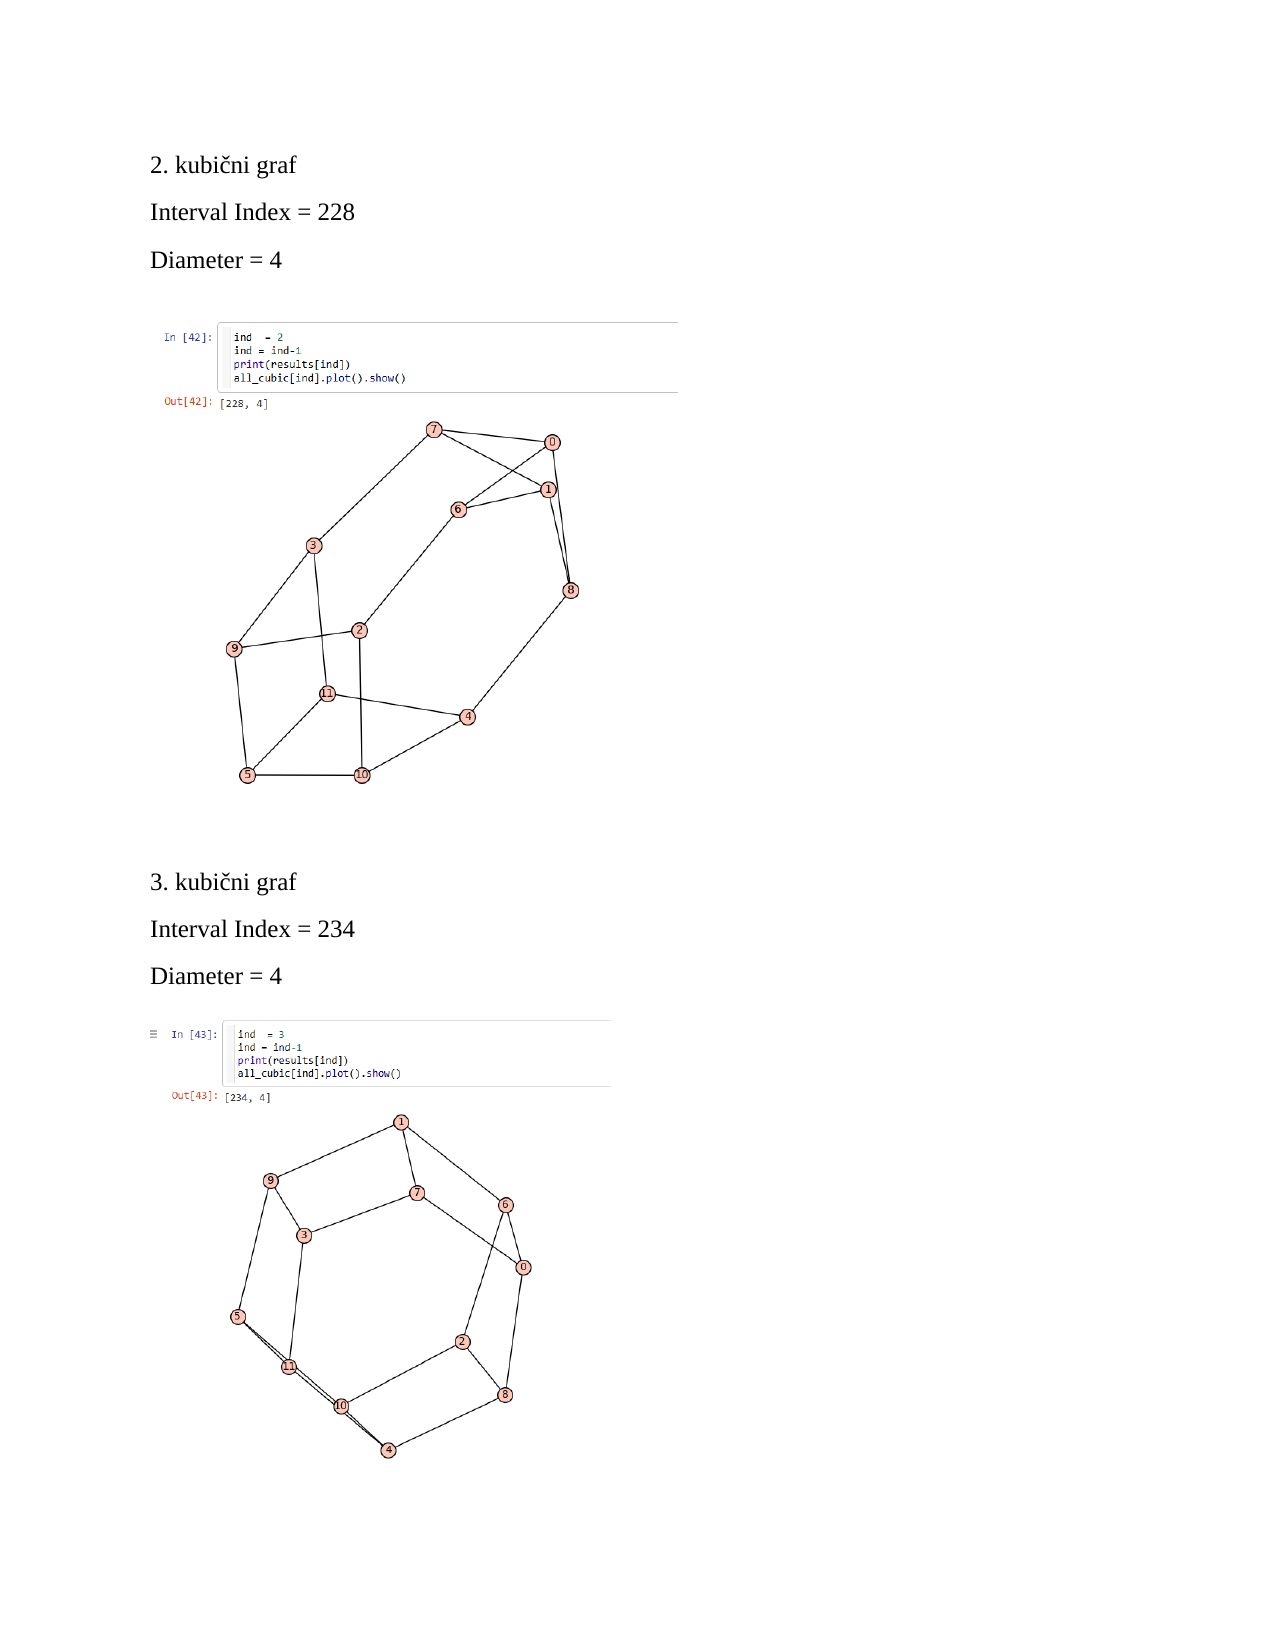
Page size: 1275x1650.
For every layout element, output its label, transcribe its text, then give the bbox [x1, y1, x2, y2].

text 3. kubični graf [150, 867, 1125, 895]
text Interval Index = 228 [150, 197, 1125, 226]
text Diameter = 4 [150, 245, 1125, 273]
text Interval Index = 234 [150, 914, 1125, 943]
text Diameter = 4 [150, 961, 1125, 990]
text 2. kubični graf [150, 150, 1125, 179]
